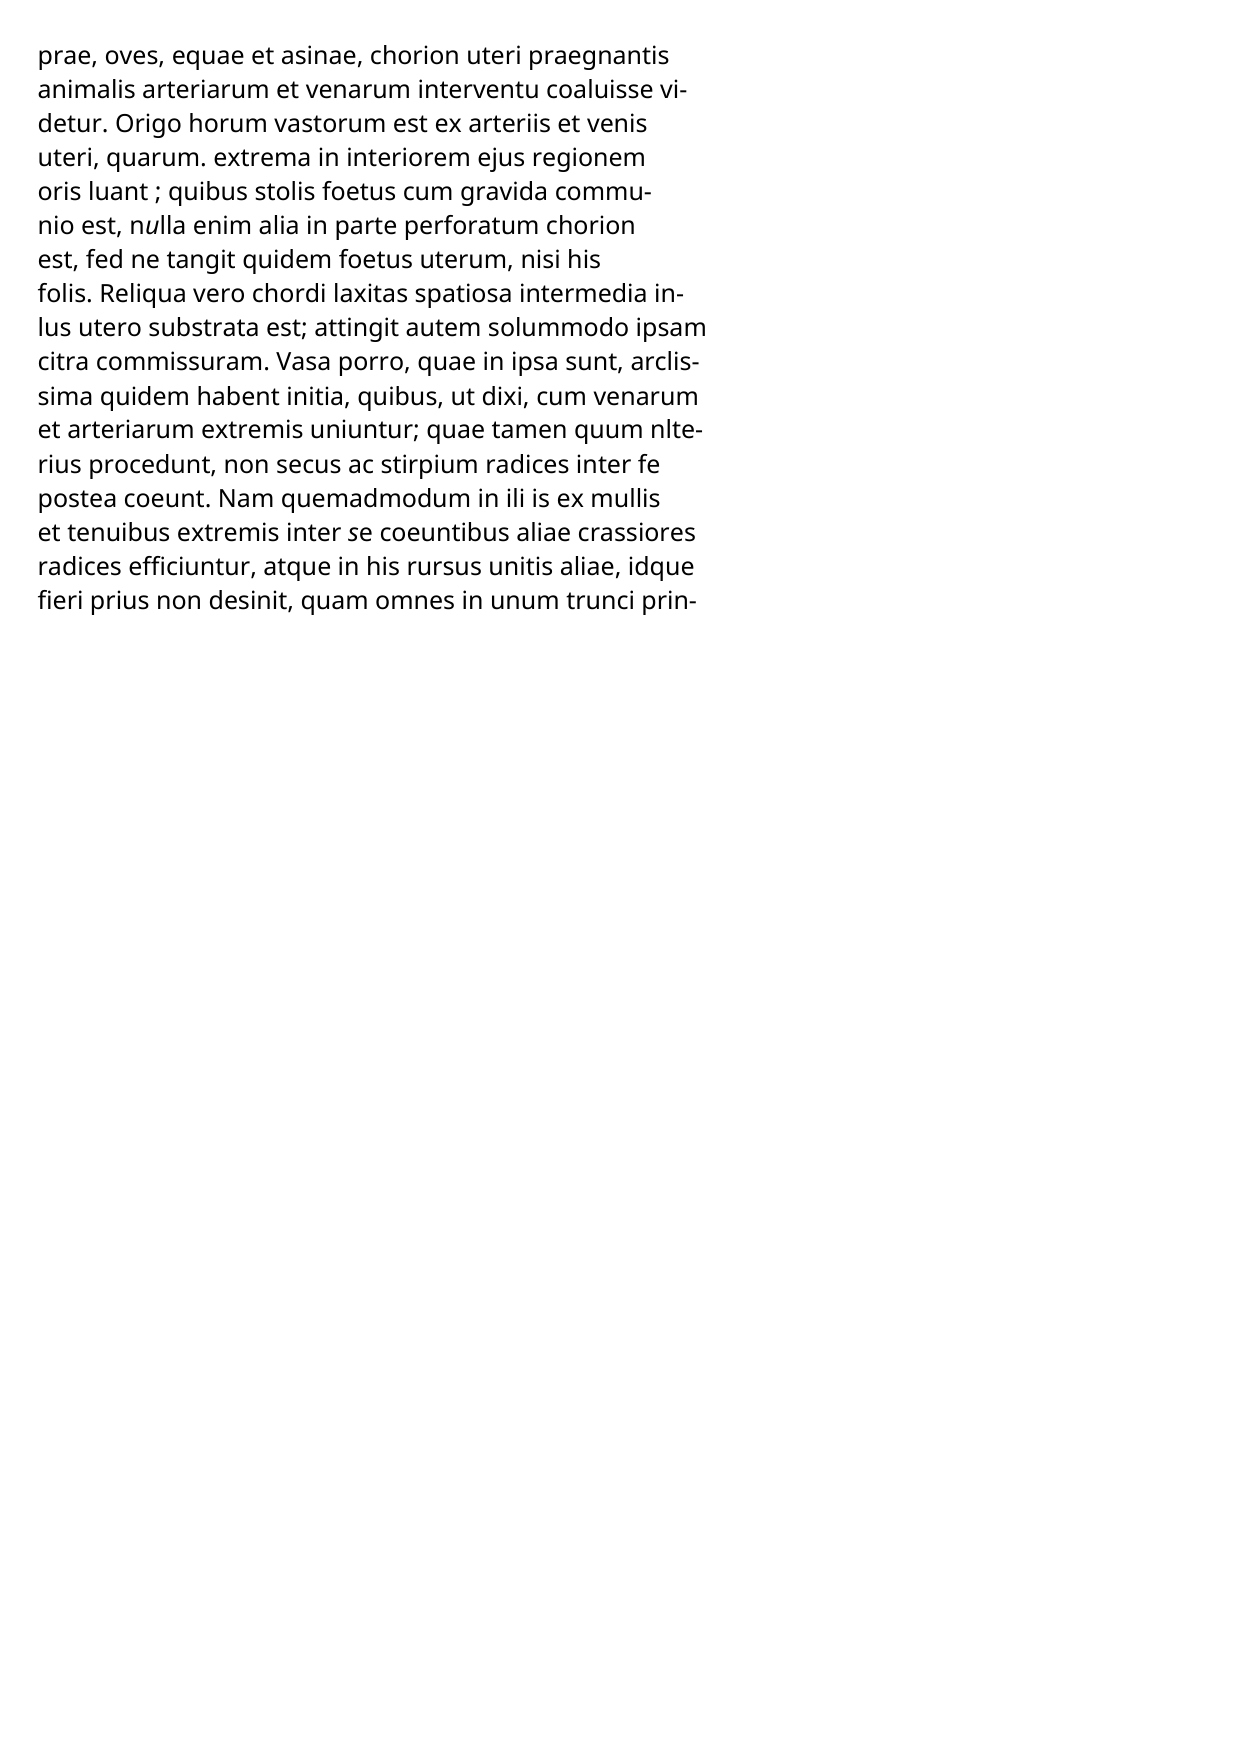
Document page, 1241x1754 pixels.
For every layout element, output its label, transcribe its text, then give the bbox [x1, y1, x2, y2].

text prae, oves, equae et asinae, chorion uteri praegnantis animalis arteriarum et venarum interventu coaluisse vi- detur. Origo horum vastorum est ex arteriis et venis uteri, quarum. extrema in interiorem ejus regionem oris luant ; quibus stolis foetus cum gravida commu- nio est, nulla enim alia in parte perforatum chorion est, fed ne tangit quidem foetus uterum, nisi his folis. Reliqua vero chordi laxitas spatiosa intermedia in- lus utero substrata est; attingit autem solummodo ipsam citra commissuram. Vasa porro, quae in ipsa sunt, arclis- sima quidem habent initia, quibus, ut dixi, cum venarum et arteriarum extremis uniuntur; quae tamen quum nlte- rius procedunt, non secus ac stirpium radices inter fe postea coeunt. Nam quemadmodum in ili is ex mullis et tenuibus extremis inter se coeuntibus aliae crassiores radices efficiuntur, atque in his rursus unitis aliae, idque fieri prius non desinit, quam omnes in unum trunci prin- [37, 37, 1203, 617]
